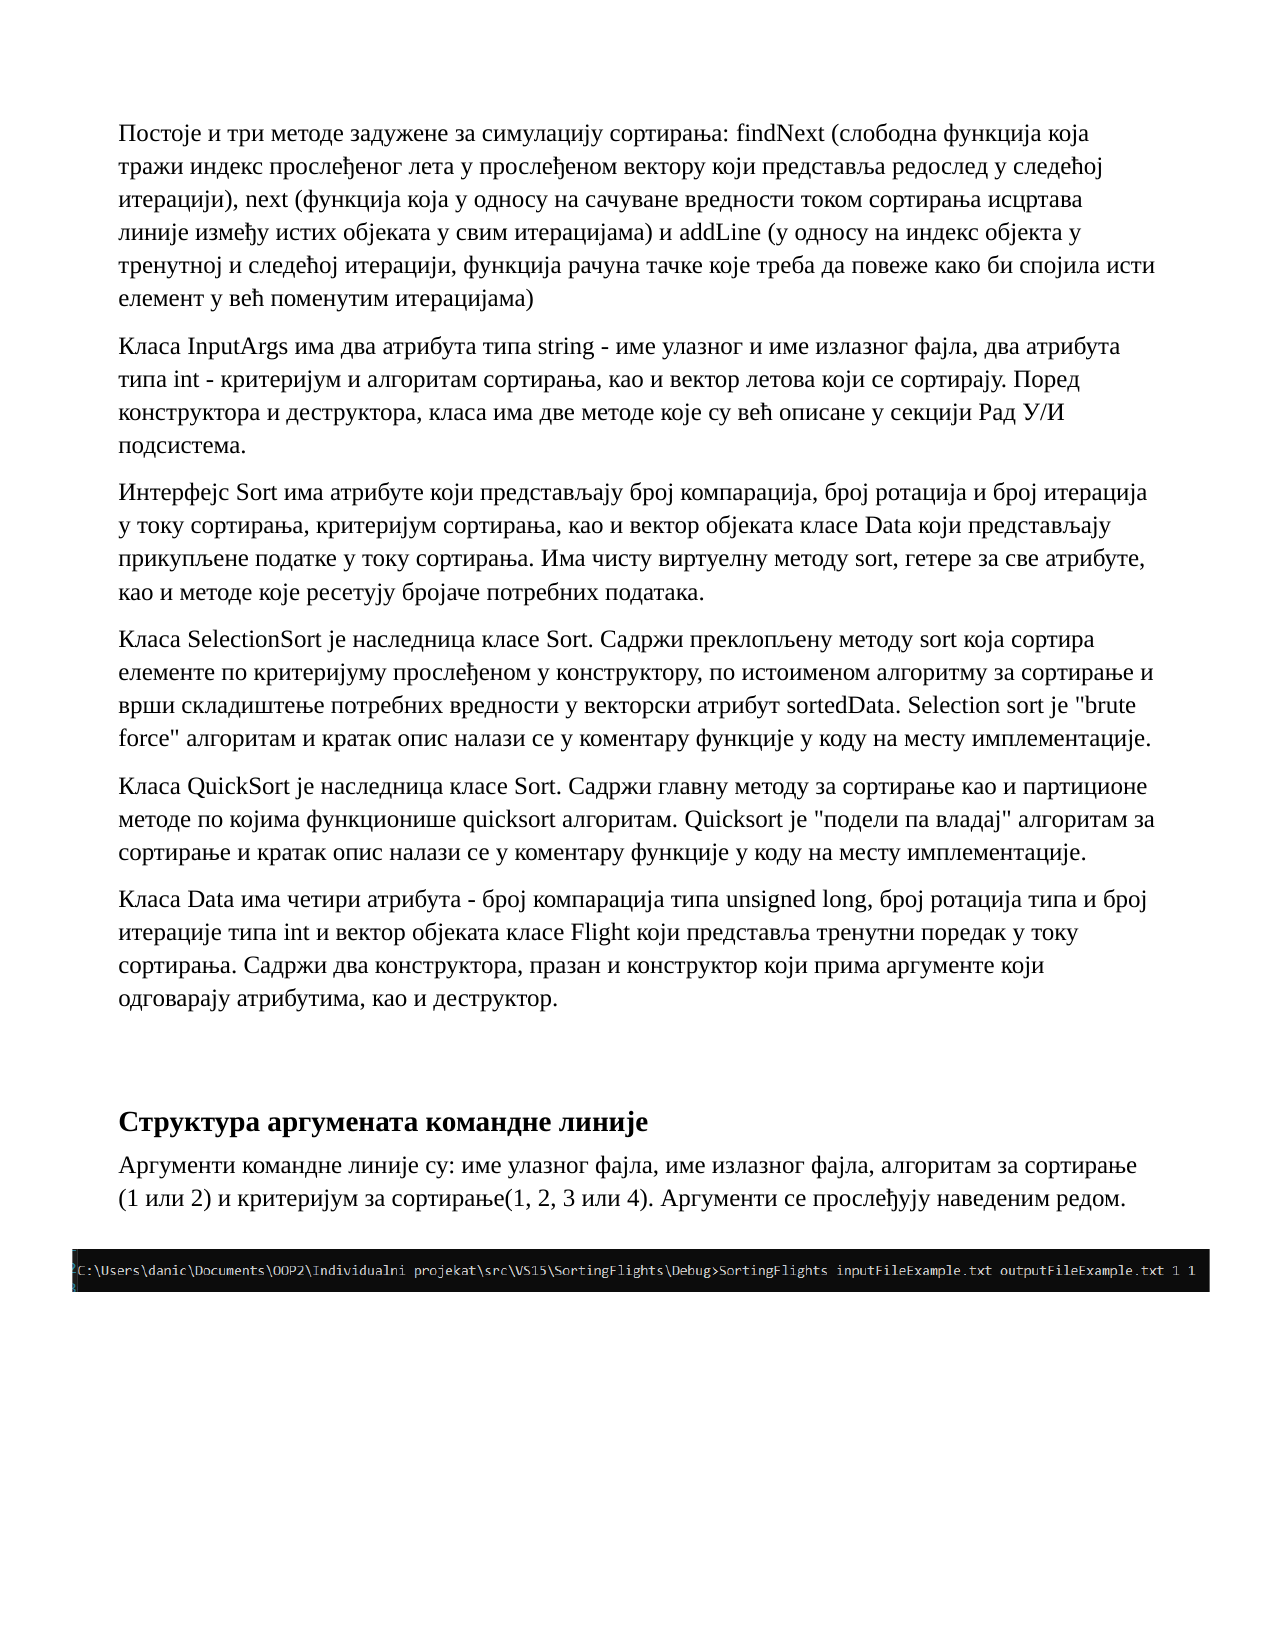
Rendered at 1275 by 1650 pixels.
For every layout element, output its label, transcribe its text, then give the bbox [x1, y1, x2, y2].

text Класа Data има четири атрибута - број компарација типа unsigned long, број ротација типа и број итерације типа int и вектор објеката класе Flight који представља тренутни поредак у току сортирања. Садржи два конструктора, празан и конструктор који прима аргументе који одговарају атрибутима, као и деструктор. [118, 884, 1157, 1012]
picture [72, 1249, 1210, 1292]
subtitle Структура аргумената командне линије [118, 1104, 1157, 1137]
text Класа InputArgs има два атрибута типа string - име улазног и име излазног фајла, два атрибута типа int - критеријум и алгоритам сортирања, као и вектор летова који се сортирају. Поред конструктора и деструктора, класа има две методе које су већ описане у секцији Рад У/И подсистема. [118, 331, 1157, 459]
text Аргументи командне линије су: име улазног фајла, име излазног фајла, алгоритам за сортирање (1 или 2) и критеријум за сортирање(1, 2, 3 или 4). Аргументи се прослеђују наведеним редом. [118, 1150, 1157, 1212]
text Интерфејс Sort има атрибуте који представљају број компарација, број ротација и број итерација у току сортирања, критеријум сортирања, као и вектор објеката класе Data који представљају прикупљене податке у току сортирања. Има чисту виртуелну методу sort, гетере за све атрибуте, као и методе које ресетују бројаче потребних података. [118, 477, 1157, 605]
text Постоје и три методе задужене за симулацију сортирања: findNext (слободна функција која тражи индекс прослеђеног лета у прослеђеном вектору који представља редослед у следећој итерацији), next (функција која у односу на сачуване вредности током сортирања исцртава линије између истих објеката у свим итерацијама) и addLine (у односу на индекс објекта у тренутној и следећој итерацији, функција рачуна тачке које треба да повеже како би спојила исти елемент у већ поменутим итерацијама) [118, 118, 1157, 312]
text Класа SelectionSort је наследница класе Sort. Садржи преклопљену методу sort која сортира елементе по критеријуму прослеђеном у конструктору, по истоименом алгоритму за сортирање и врши складиштење потребних вредности у векторски атрибут sortedData. Selection sort је "brute force" алгоритам и кратак опис налази се у коментару функције у коду на месту имплементације. [118, 624, 1157, 752]
text Класа QuickSort је наследница класе Sort. Садржи главну методу за сортирање као и партиционе методе по којима функционише quicksort алгоритам. Quicksort је "подели па владај" алгоритам за сортирање и кратак опис налази се у коментару функције у коду на месту имплементације. [118, 771, 1157, 866]
